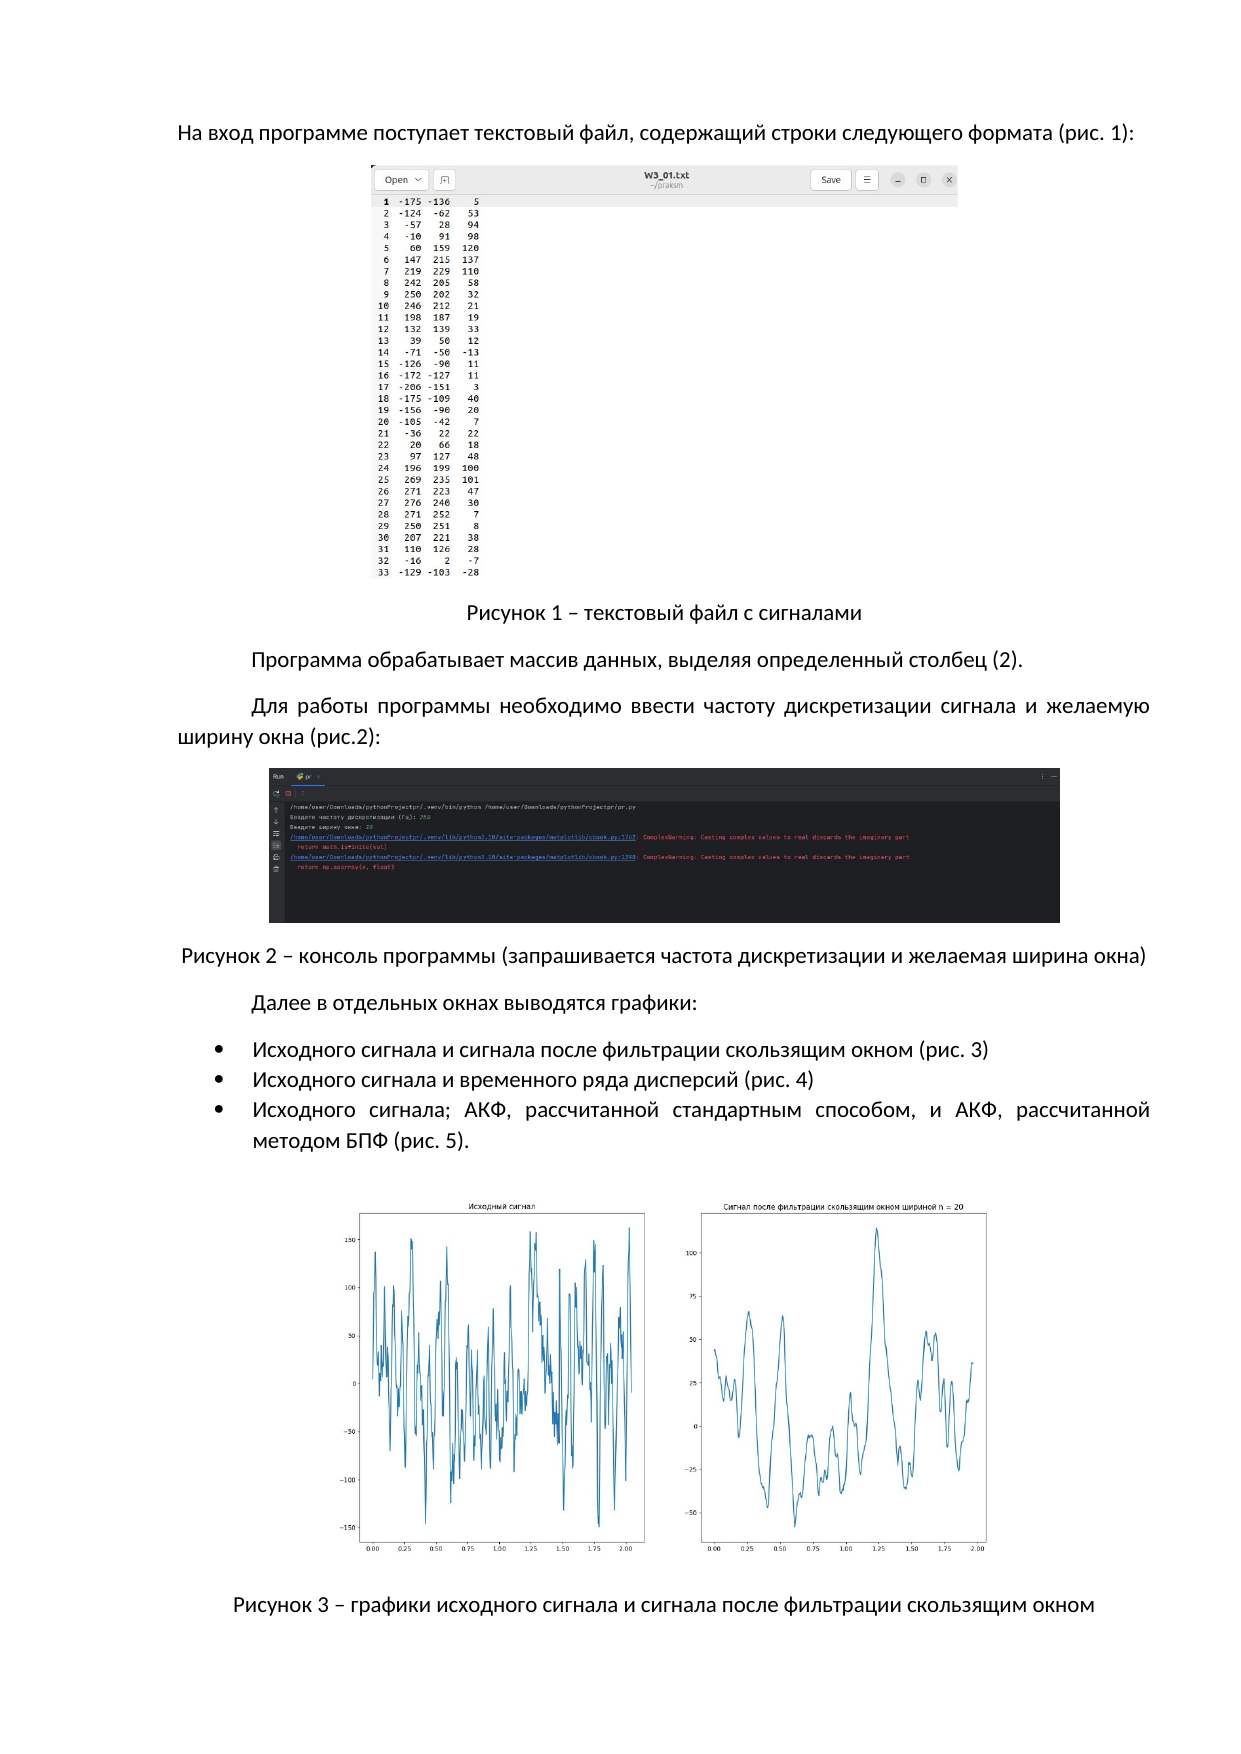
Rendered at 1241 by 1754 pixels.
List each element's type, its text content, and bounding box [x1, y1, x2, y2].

picture [290, 1172, 1039, 1572]
text Рисунок 2 – консоль программы (запрашивается частота дискретизации и желаемая ширина окна) [177, 941, 1152, 969]
picture [269, 768, 1060, 923]
text Далее в отдельных окнах выводятся графики: [177, 988, 1152, 1016]
text Рисунок 1 – текстовый файл с сигналами [177, 598, 1152, 626]
list Исходного сигнала; АКФ, рассчитанной стандартным способом, и АКФ, рассчитанной методом БПФ (рис. 5). [215, 1096, 1152, 1154]
picture [371, 165, 958, 579]
list Исходного сигнала и временного ряда дисперсий (рис. 4) [215, 1065, 1152, 1093]
text Программа обрабатывает массив данных, выделяя определенный столбец (2). [177, 645, 1152, 673]
text На вход программе поступает текстовый файл, содержащий строки следующего формата (рис. 1): [177, 118, 1152, 146]
text Для работы программы необходимо ввести частоту дискретизации сигнала и желаемую ширину окна (рис.2): [177, 692, 1152, 750]
text Рисунок 3 – графики исходного сигнала и сигнала после фильтрации скользящим окном [177, 1590, 1152, 1618]
list Исходного сигнала и сигнала после фильтрации скользящим окном (рис. 3) [215, 1035, 1152, 1063]
